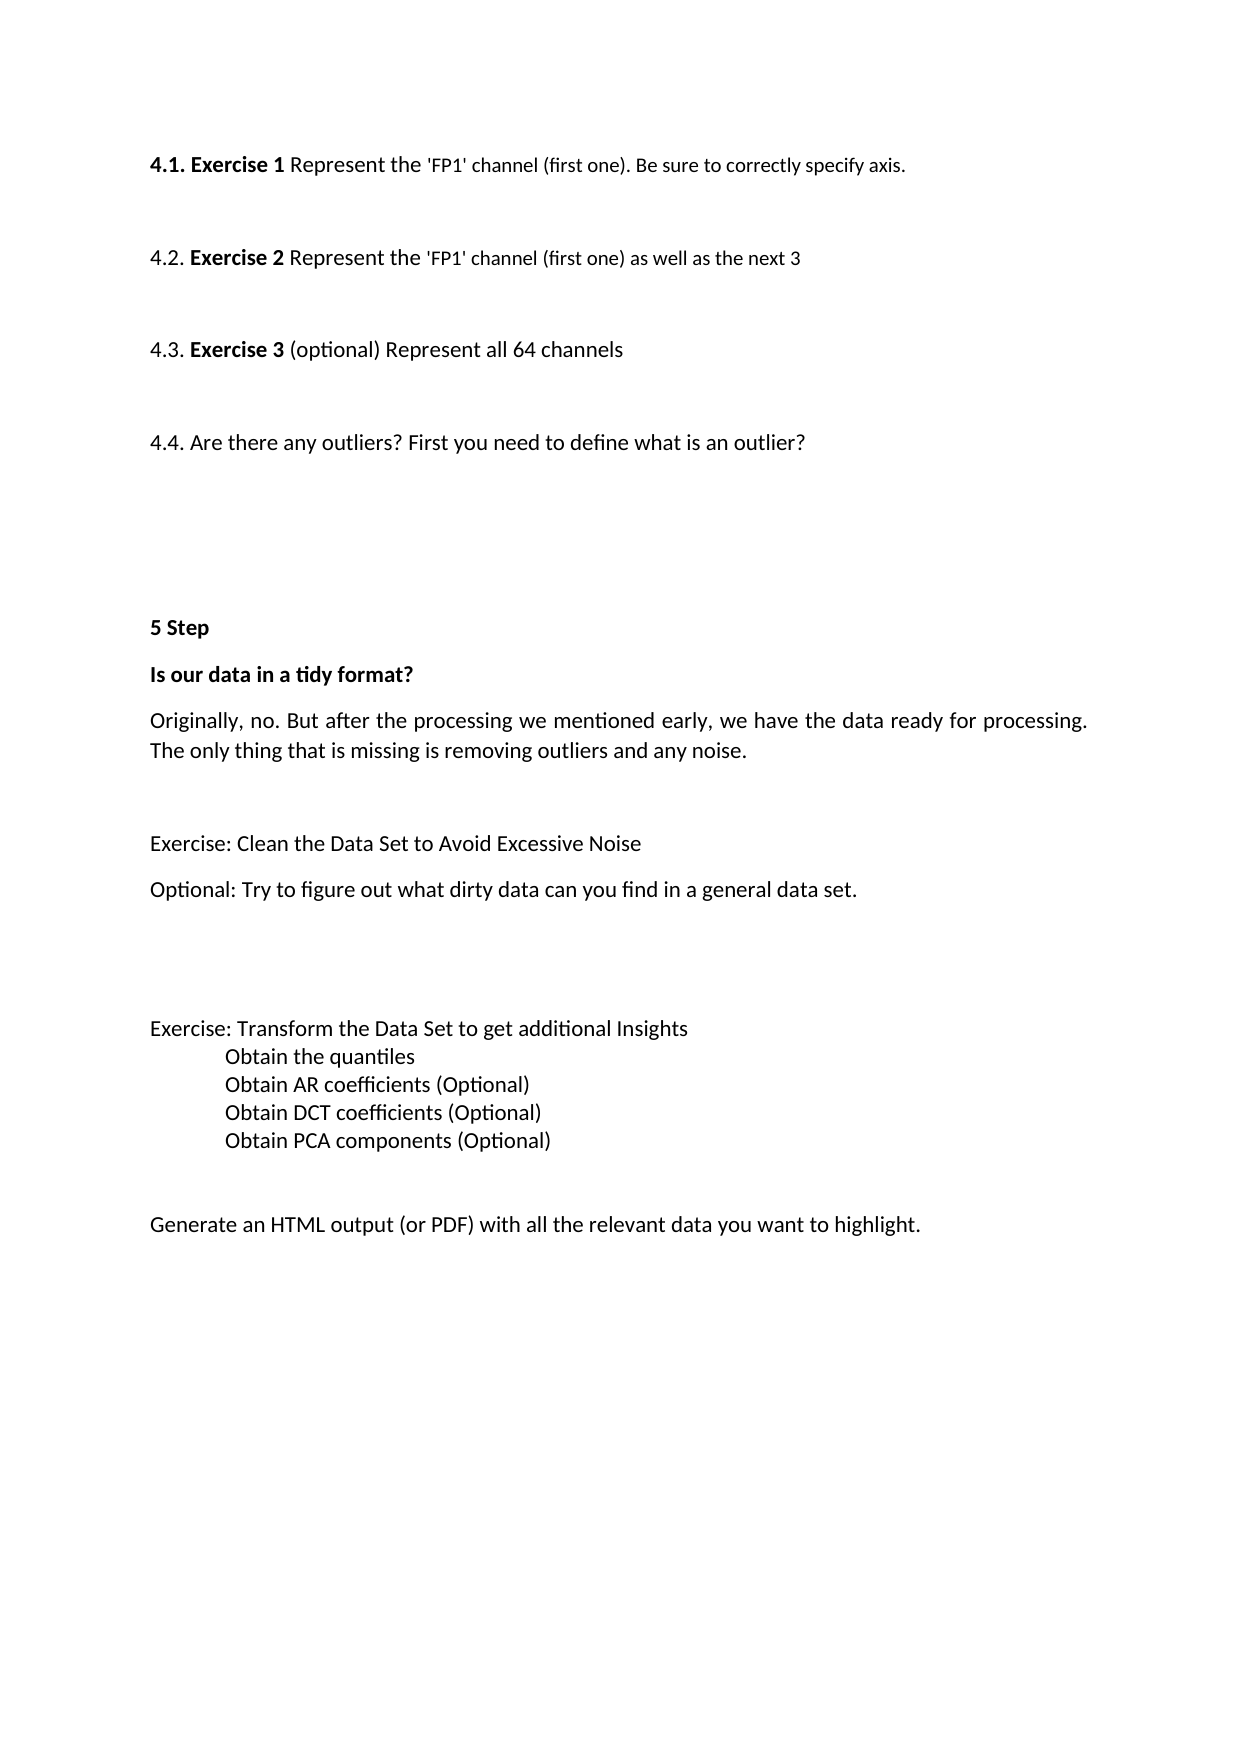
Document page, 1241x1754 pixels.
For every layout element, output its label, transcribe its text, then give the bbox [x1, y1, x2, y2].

text 5 Step [150, 613, 1090, 642]
text 4.2. Exercise 2 Represent the 'FP1' channel (first one) as well as the next 3 [150, 243, 1090, 271]
text Obtain DCT coefficients (Optional) [225, 1098, 1090, 1126]
text 4.4. Are there any outliers? First you need to define what is an outlier? [150, 428, 1090, 456]
text Exercise: Transform the Data Set to get additional Insights [150, 1014, 1090, 1042]
text Generate an HTML output (or PDF) with all the relevant data you want to highlight. [150, 1210, 1090, 1238]
text 4.3. Exercise 3 (optional) Represent all 64 channels [150, 335, 1090, 363]
text 4.1. Exercise 1 Represent the 'FP1' channel (first one). Be sure to correctly specify axis. [150, 150, 1090, 178]
text Obtain AR coefficients (Optional) [225, 1070, 1090, 1098]
text Optional: Try to figure out what dirty data can you find in a general data set. [150, 875, 1090, 903]
text Obtain PCA components (Optional) [225, 1126, 1090, 1154]
text Exercise: Clean the Data Set to Avoid Excessive Noise [150, 829, 1090, 857]
text Obtain the quantiles [225, 1042, 1090, 1070]
text Originally, no. But after the processing we mentioned early, we have the data ready for processing. The only thing that is missing is removing outliers and any noise. [150, 706, 1090, 764]
text Is our data in a tidy format? [150, 660, 1090, 688]
